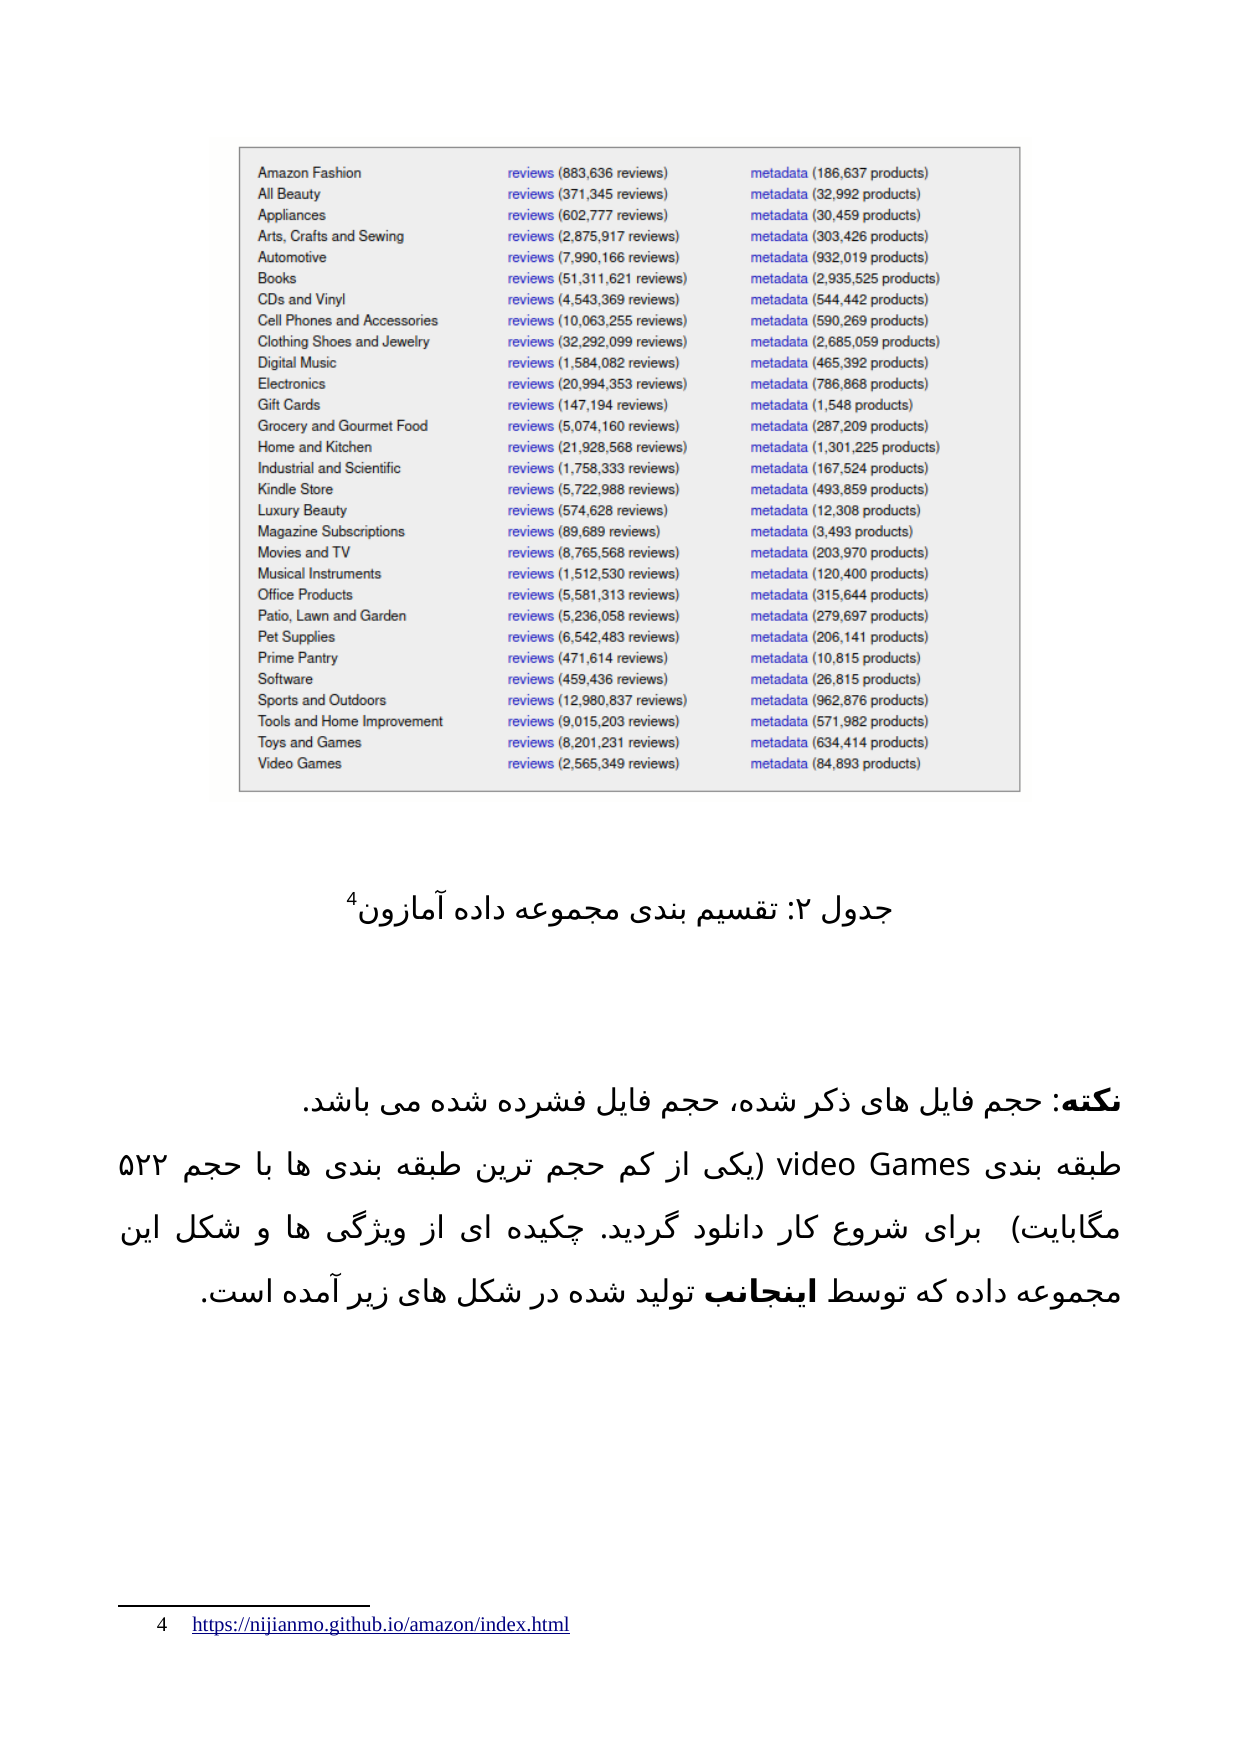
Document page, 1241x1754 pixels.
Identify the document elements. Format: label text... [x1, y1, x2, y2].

text https://nijianmo.github.io/amazon/index.html [157, 1612, 1122, 1636]
text نکته: حجم فایل های ذکر شده، حجم فایل فشرده شده می باشد. [118, 1078, 1122, 1120]
picture [208, 137, 1033, 802]
text جدول ۲: تقسیم بندی مجموعه داده آمازون [118, 118, 1122, 929]
text طبقه بندی video Games (یکی از کم حجم ترین طبقه بندی ها با حجم ۵۲۲ مگابایت) برای شروع کار دانلود گردید. چکیده ای از ویژگی ها و شکل این مجموعه داده که توسط اینجانب تولید شده در شکل های زیر آمده است. [118, 1142, 1122, 1312]
